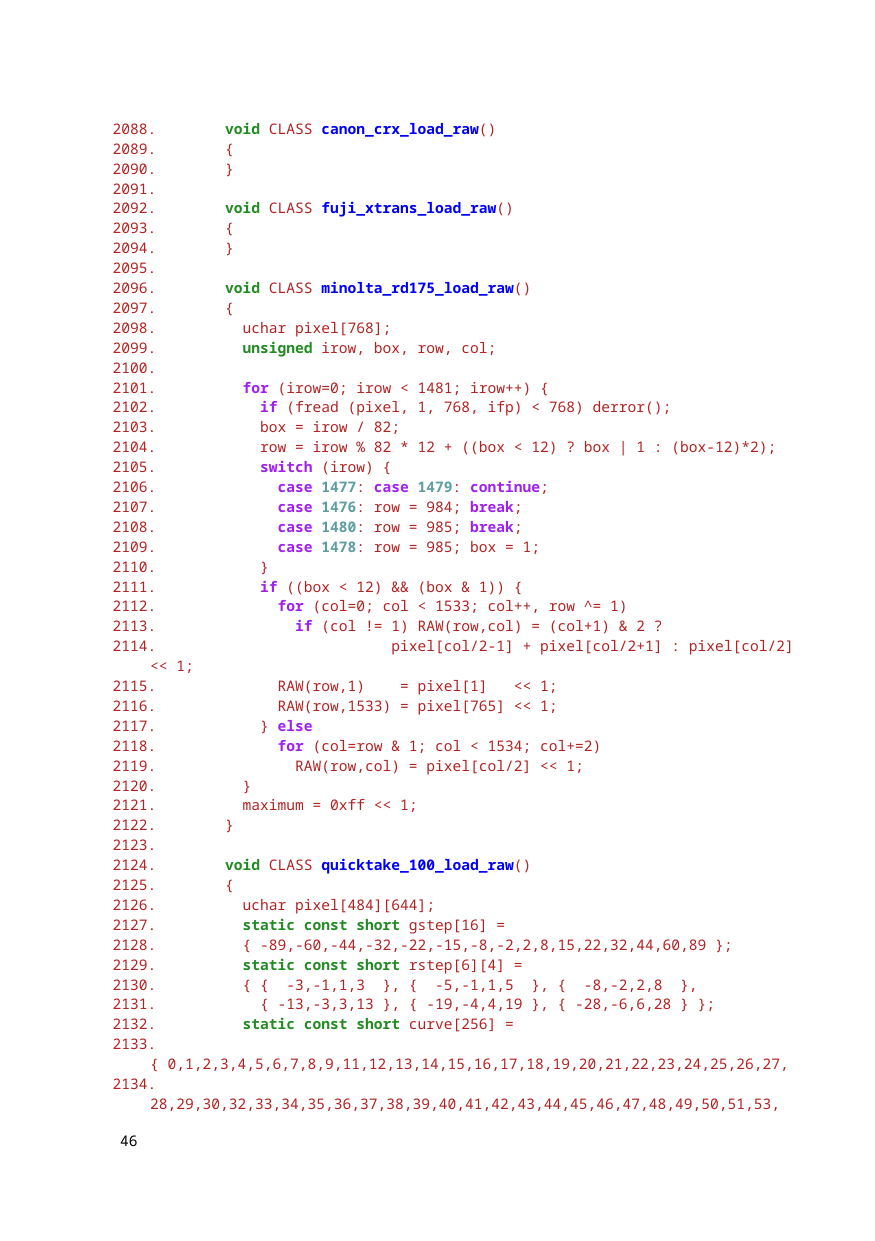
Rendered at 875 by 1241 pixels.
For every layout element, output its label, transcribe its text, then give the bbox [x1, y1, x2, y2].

list { -89,-60,-44,-32,-22,-15,-8,-2,2,8,15,22,32,44,60,89 }; [112, 934, 799, 954]
list for (col=row & 1; col < 1534; col+=2) [112, 736, 799, 755]
list uchar pixel[484][644]; [112, 895, 799, 914]
list unsigned irow, box, row, col; [112, 338, 799, 357]
list { [112, 298, 799, 318]
list } [112, 238, 799, 258]
list { -13,-3,3,13 }, { -19,-4,4,19 }, { -28,-6,6,28 } }; [112, 994, 799, 1014]
list if ((box < 12) && (box & 1)) { [112, 576, 799, 596]
list static const short rstep[6][4] = [112, 954, 799, 974]
list for (col=0; col < 1533; col++, row ^= 1) [112, 596, 799, 616]
list void CLASS quicktake_100_load_raw() [112, 855, 799, 875]
list for (irow=0; irow < 1481; irow++) { [112, 377, 799, 397]
list maximum = 0xff << 1; [112, 795, 799, 815]
list } [112, 556, 799, 576]
list void CLASS minolta_rd175_load_raw() [112, 278, 799, 298]
list switch (irow) { [112, 457, 799, 477]
list RAW(row,1533) = pixel[765] << 1; [112, 696, 799, 716]
list { [112, 139, 799, 158]
list static const short curve[256] = [112, 1014, 799, 1034]
list row = irow % 82 * 12 + ((box < 12) ? box | 1 : (box-12)*2); [112, 437, 799, 457]
list } [112, 158, 799, 178]
list void CLASS canon_crx_load_raw() [112, 119, 799, 139]
list case 1476: row = 984; break; [112, 497, 799, 517]
list if (col != 1) RAW(row,col) = (col+1) & 2 ? [112, 616, 799, 636]
list case 1480: row = 985; break; [112, 517, 799, 537]
list uchar pixel[768]; [112, 318, 799, 338]
list pixel[col/2-1] + pixel[col/2+1] : pixel[col/2] << 1; [112, 636, 799, 676]
list } [112, 775, 799, 795]
list RAW(row,col) = pixel[col/2] << 1; [112, 755, 799, 775]
list } else [112, 716, 799, 736]
list if (fread (pixel, 1, 768, ifp) < 768) derror(); [112, 397, 799, 417]
list { [112, 875, 799, 895]
list case 1477: case 1479: continue; [112, 477, 799, 497]
list 28,29,30,32,33,34,35,36,37,38,39,40,41,42,43,44,45,46,47,48,49,50,51,53, [112, 1074, 799, 1113]
list { 0,1,2,3,4,5,6,7,8,9,11,12,13,14,15,16,17,18,19,20,21,22,23,24,25,26,27, [112, 1034, 799, 1074]
list case 1478: row = 985; box = 1; [112, 537, 799, 556]
list { [112, 218, 799, 238]
list RAW(row,1) = pixel[1] << 1; [112, 676, 799, 696]
list box = irow / 82; [112, 417, 799, 437]
list { { -3,-1,1,3 }, { -5,-1,1,5 }, { -8,-2,2,8 }, [112, 974, 799, 994]
list void CLASS fuji_xtrans_load_raw() [112, 198, 799, 218]
list } [112, 815, 799, 835]
list static const short gstep[16] = [112, 914, 799, 934]
